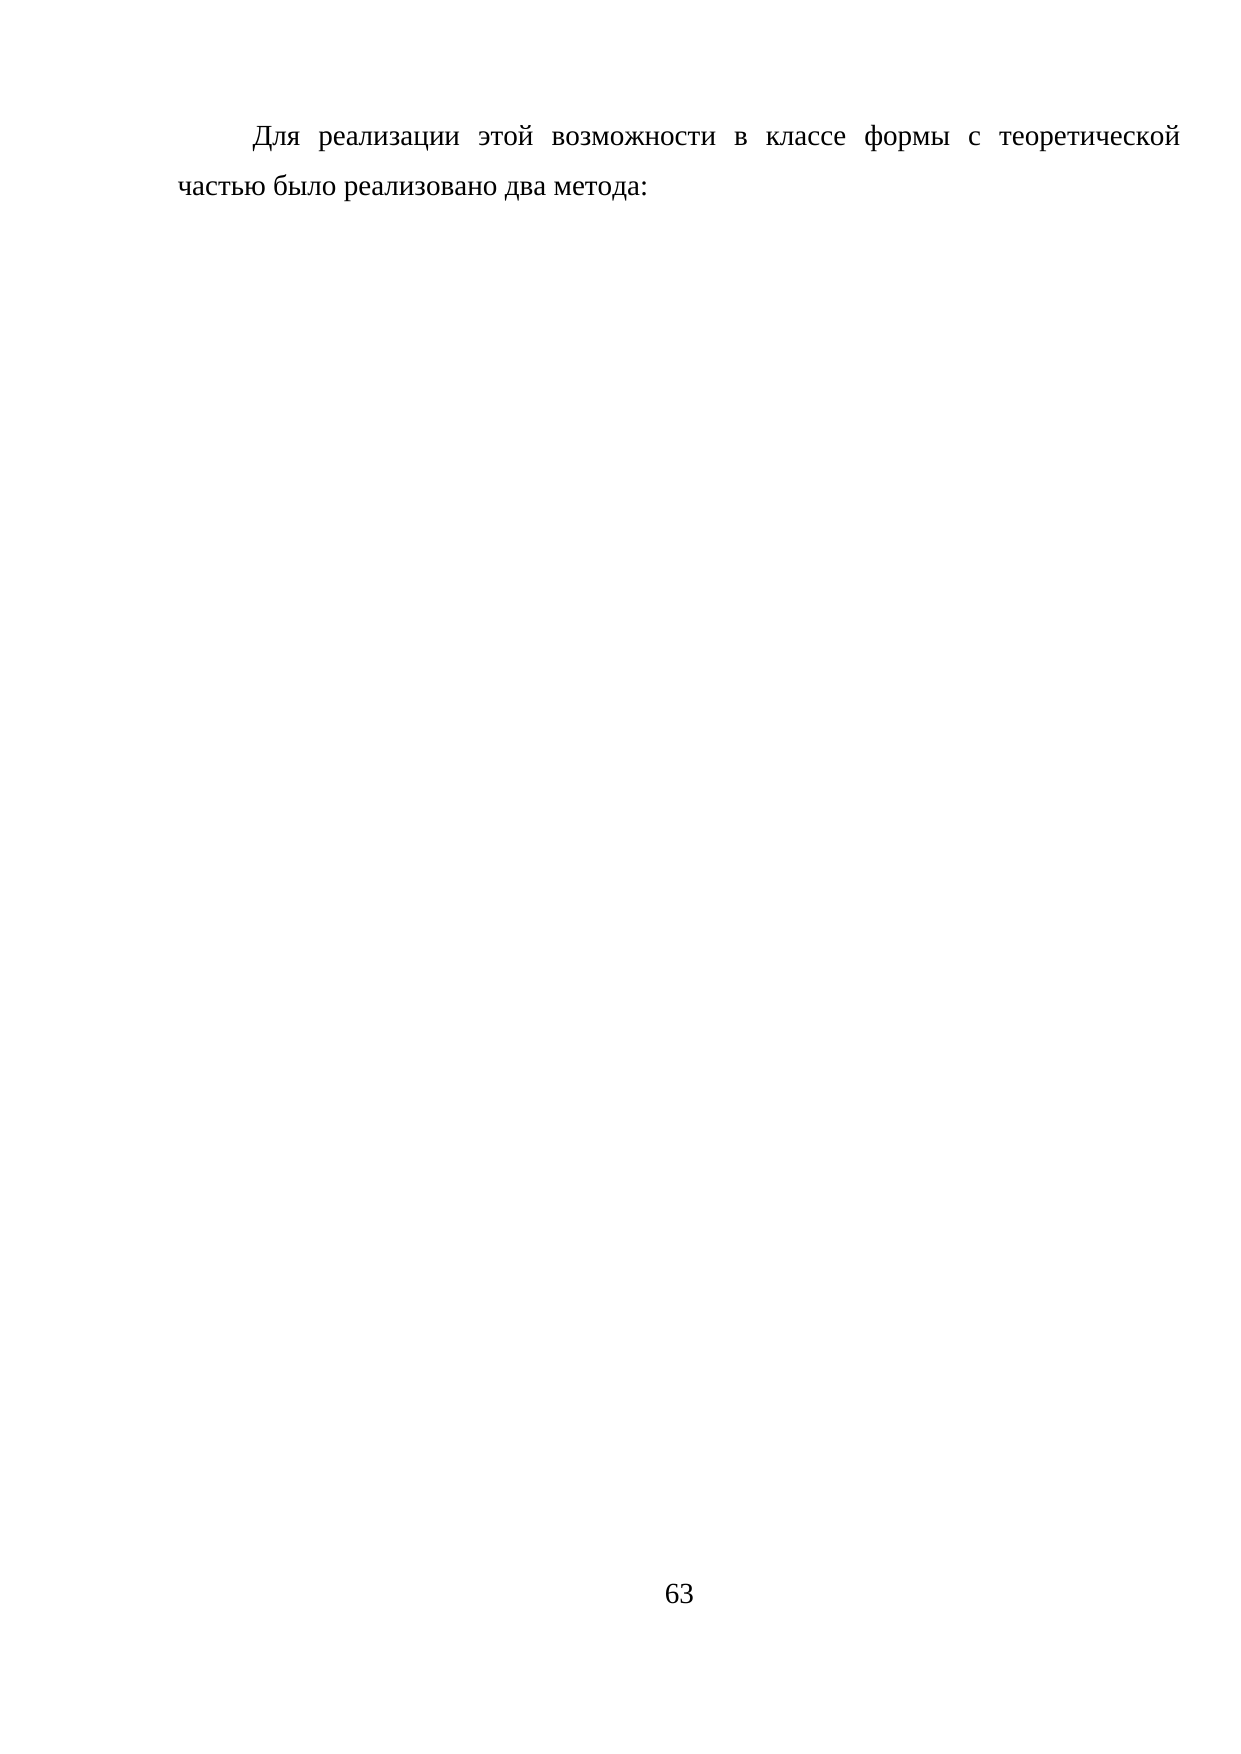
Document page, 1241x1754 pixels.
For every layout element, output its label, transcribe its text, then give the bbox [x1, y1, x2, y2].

text Для реализации этой возможности в классе формы с теоретической частью было реализовано два метода: [177, 118, 1181, 202]
